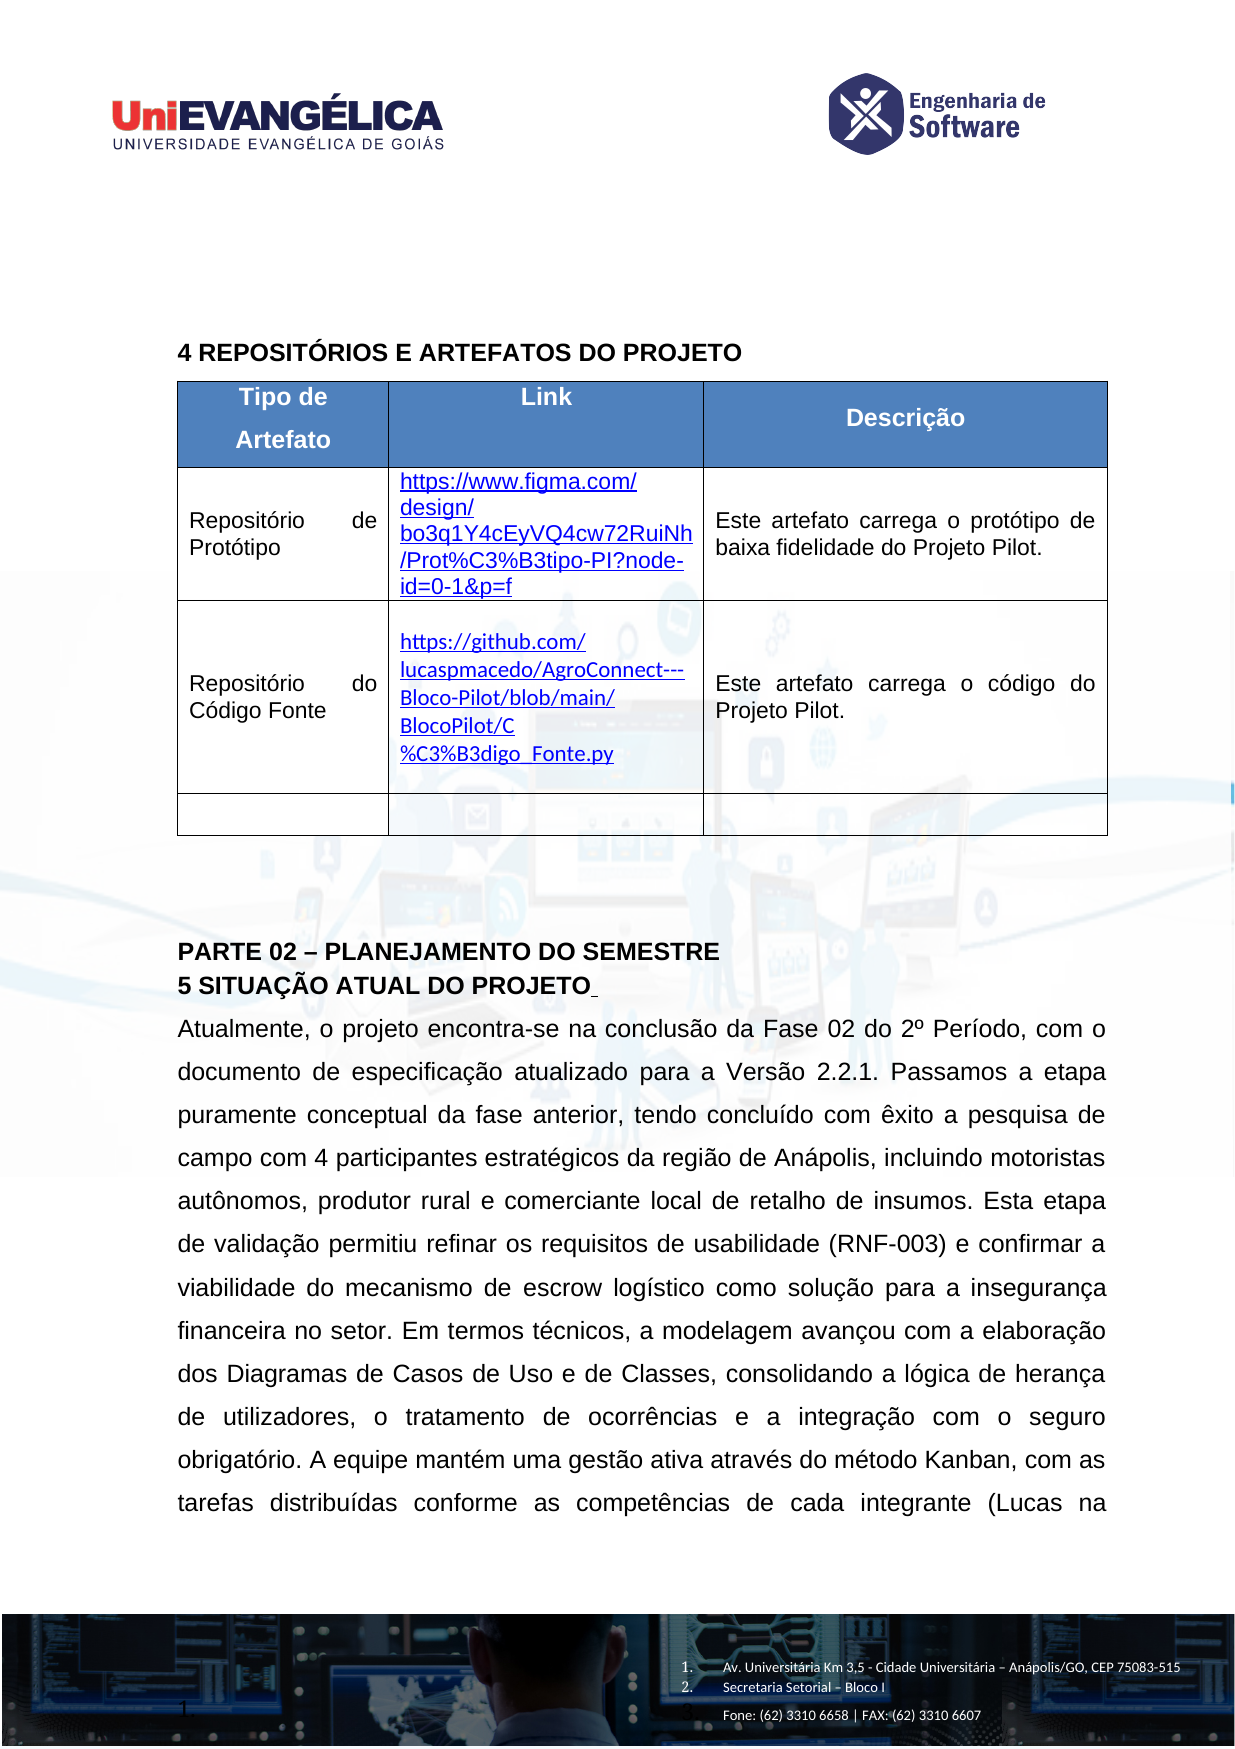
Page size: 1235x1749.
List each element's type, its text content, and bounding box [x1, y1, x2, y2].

table_cell [704, 794, 1107, 835]
table_header Tipo de Artefato [178, 382, 388, 467]
table_cell Repositório do Código Fonte [178, 601, 388, 793]
table_cell [1230, 571, 1235, 1177]
list Atualmente, o projeto encontra-se na conclusão da Fase 02 do 2º Período, com o documento de especificação atualizado para a Versão 2.2.1. Passamos a etapa puramente conceptual da fase anterior, tendo concluído com êxito a pesquisa de campo com 4 participantes estratégicos da região de Anápolis, incluindo motoristas autônomos, produtor rural e comerciante local de retalho de insumos. Esta etapa de validação permitiu refinar os requisitos de usabilidade (RNF-003) e confirmar a viabilidade do mecanismo de escrow logístico como solução para a insegurança financeira no setor. Em termos técnicos, a modelagem avançou com a elaboração dos Diagramas de Casos de Uso e de Classes, consolidando a lógica de herança de utilizadores, o tratamento de ocorrências e a integração com o seguro obrigatório. A equipe mantém uma gestão ativa através do método Kanban, com as tarefas distribuídas conforme as competências de cada integrante (Lucas na [177, 1014, 1107, 1517]
table_cell Este artefato carrega o código do Projeto Pilot. [704, 601, 1107, 793]
picture [2, 1614, 1235, 1746]
subtitle 5 SITUAÇÃO ATUAL DO PROJETO [177, 971, 1107, 999]
picture [828, 73, 1046, 155]
table_cell [389, 794, 703, 835]
subtitle 4 REPOSITÓRIOS E ARTEFATOS DO PROJETO [177, 337, 1107, 366]
picture [112, 93, 445, 154]
table_header Link [389, 382, 703, 467]
table_cell [178, 794, 388, 835]
table_cell Repositório de Protótipo [178, 468, 388, 599]
table_header Descrição [704, 382, 1107, 467]
table_cell https://github.com/lucaspmacedo/AgroConnect---Bloco-Pilot/blob/main/BlocoPilot/C%C3%B3digo_Fonte.py [389, 601, 703, 793]
table_cell https://www.figma.com/design/bo3q1Y4cEyVQ4cw72RuiNh/Prot%C3%B3tipo-PI?node-id=0-1&p=f [389, 468, 703, 599]
subtitle PARTE 02 – PLANEJAMENTO DO SEMESTRE [177, 937, 1107, 965]
table_cell Este artefato carrega o protótipo de baixa fidelidade do Projeto Pilot. [704, 468, 1107, 599]
